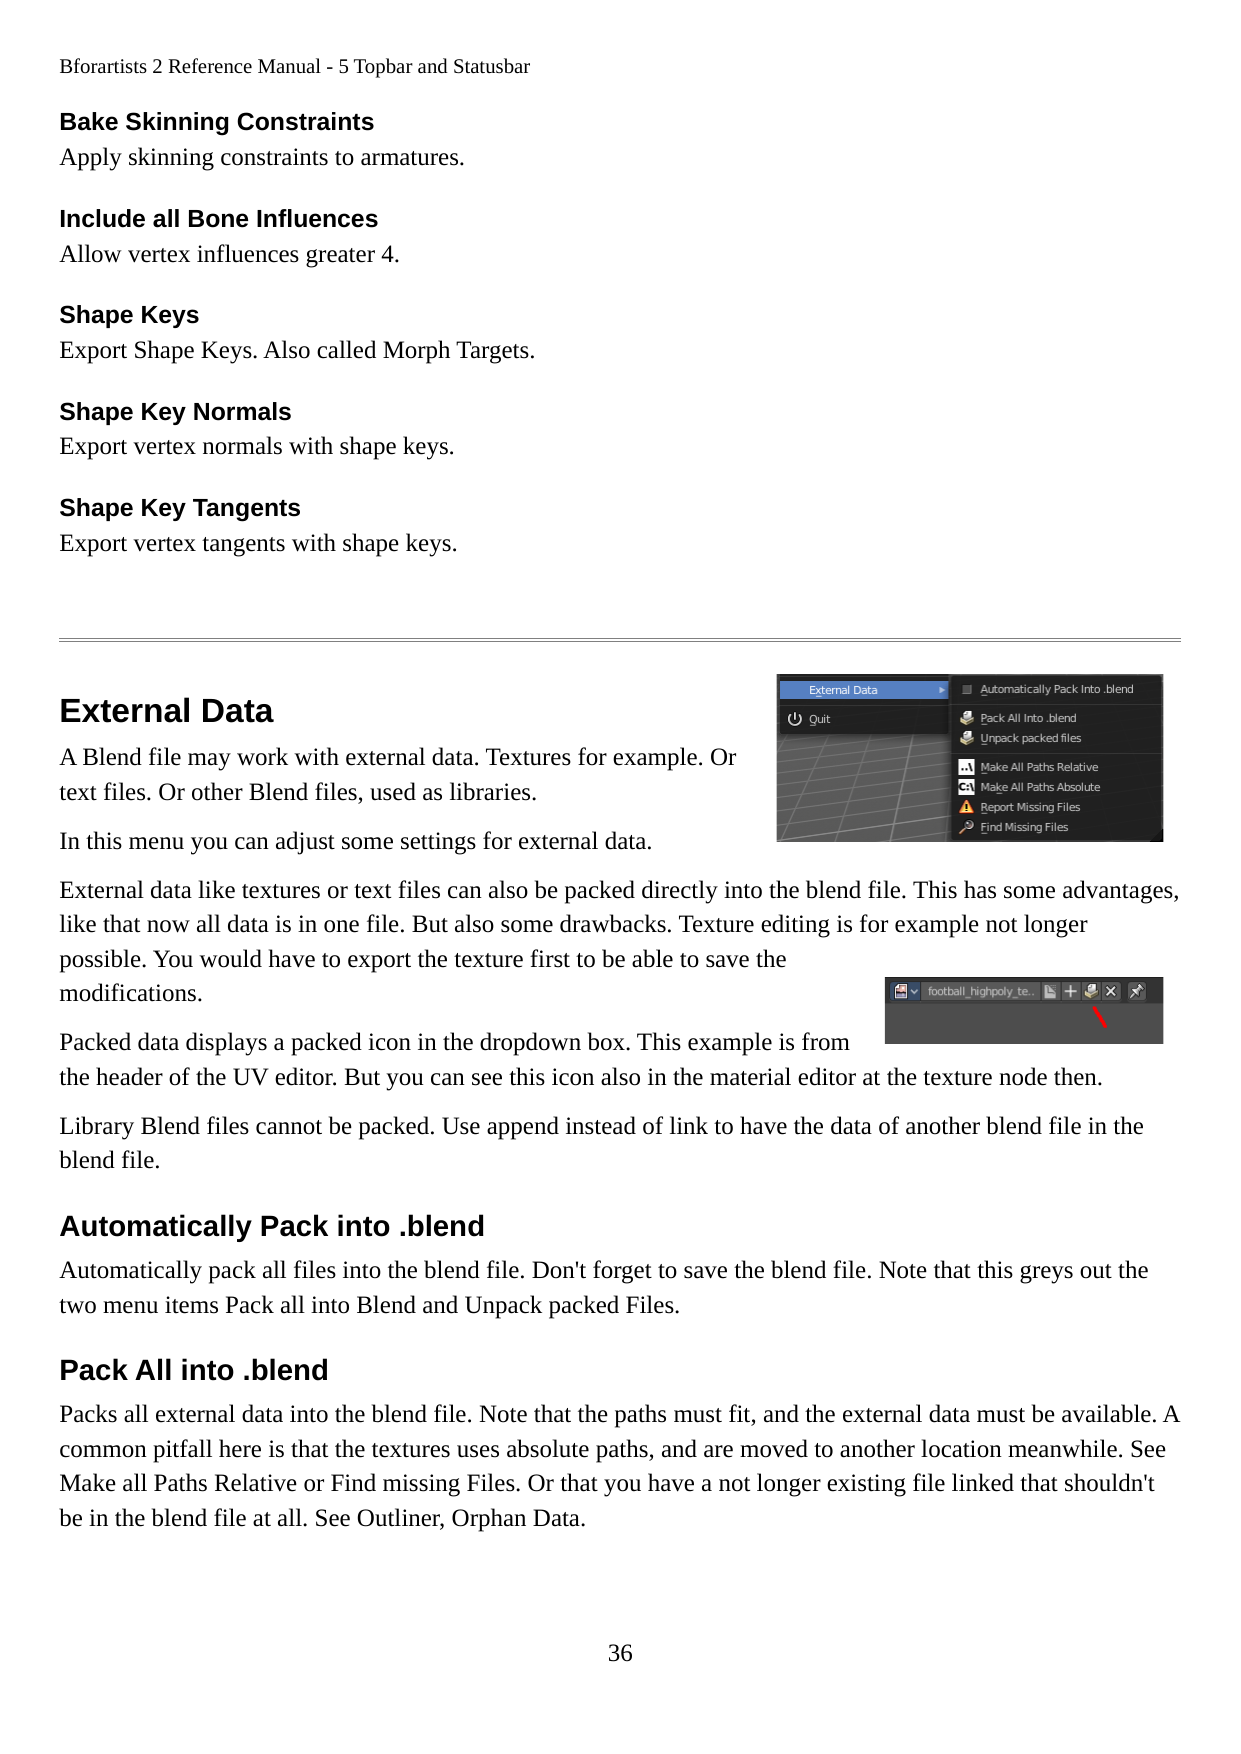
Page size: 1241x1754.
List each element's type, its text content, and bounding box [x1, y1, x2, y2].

subtitle Shape Key Normals [59, 397, 1181, 425]
text Library Blend files cannot be packed. Use append instead of link to have the data of another blend file in the blend file. [59, 1111, 1181, 1174]
subtitle Shape Key Tangents [59, 493, 1181, 521]
subtitle Include all Bone Influences [59, 204, 1181, 232]
text Allow vertex influences greater 4. [59, 239, 1181, 267]
text Packs all external data into the blend file. Note that the paths must fit, and the external data must be available. A common pitfall here is that the textures uses absolute paths, and are moved to another location meanwhile. See Make all Paths Relative or Find missing Files. Or that you have a not longer existing file linked that shouldn't be in the blend file at all. See Outliner, Orphan Data. [59, 1399, 1181, 1532]
subtitle External Data [59, 691, 776, 730]
text A Blend file may work with external data. Textures for example. Or text files. Or other Blend files, used as libraries. [59, 742, 776, 805]
text In this menu you can adjust some settings for external data. [59, 826, 1181, 854]
text Automatically pack all files into the blend file. Don't forget to save the blend file. Note that this greys out the two menu items Pack all into Blend and Unpack packed Files. [59, 1255, 1181, 1318]
text Packed data displays a packed icon in the dropdown box. This example is from the header of the UV editor. But you can see this icon also in the material editor at the texture node then. [59, 1027, 1181, 1091]
text Export vertex normals with shape keys. [59, 431, 1181, 460]
subtitle Pack All into .blend [59, 1353, 1181, 1387]
subtitle Bake Skinning Constraints [59, 107, 1181, 136]
picture [884, 977, 1164, 1044]
text Export vertex tangents with shape keys. [59, 528, 1181, 556]
text Apply skinning constraints to armatures. [59, 142, 1181, 171]
subtitle Shape Keys [59, 300, 1181, 329]
picture [776, 674, 1164, 842]
text External data like textures or text files can also be packed directly into the blend file. This has some advantages, like that now all data is in one file. But also some drawbacks. Texture editing is for example not longer possible. You would have to export the texture first to be able to save the modifications. [59, 875, 1181, 1007]
subtitle [1164, 691, 1181, 730]
text Export Shape Keys. Also called Morph Targets. [59, 335, 1181, 364]
subtitle Automatically Pack into .blend [59, 1209, 1181, 1243]
